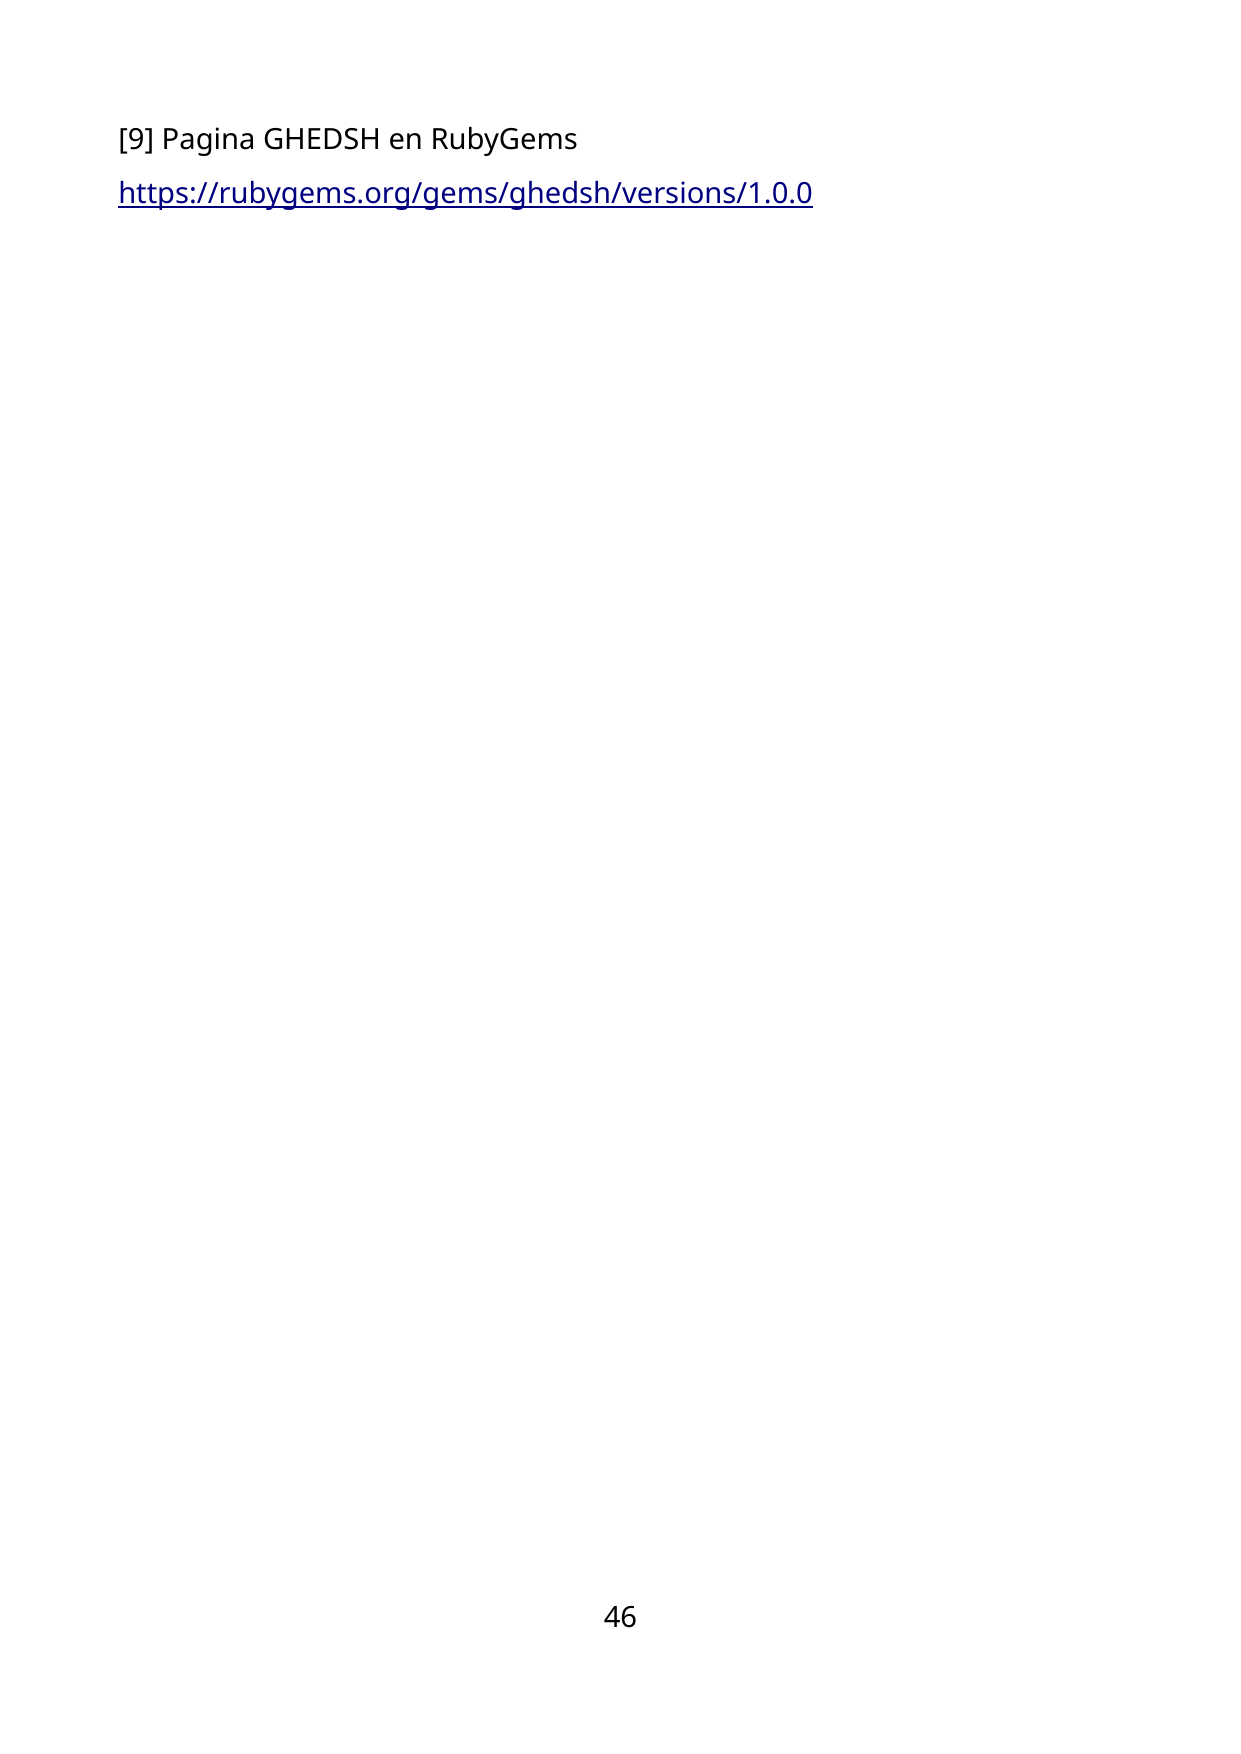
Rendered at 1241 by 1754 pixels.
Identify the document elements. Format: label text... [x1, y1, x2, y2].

list [9] Pagina GHEDSH en RubyGems [118, 118, 1122, 158]
text https://rubygems.org/gems/ghedsh/versions/1.0.0 [118, 172, 1122, 212]
